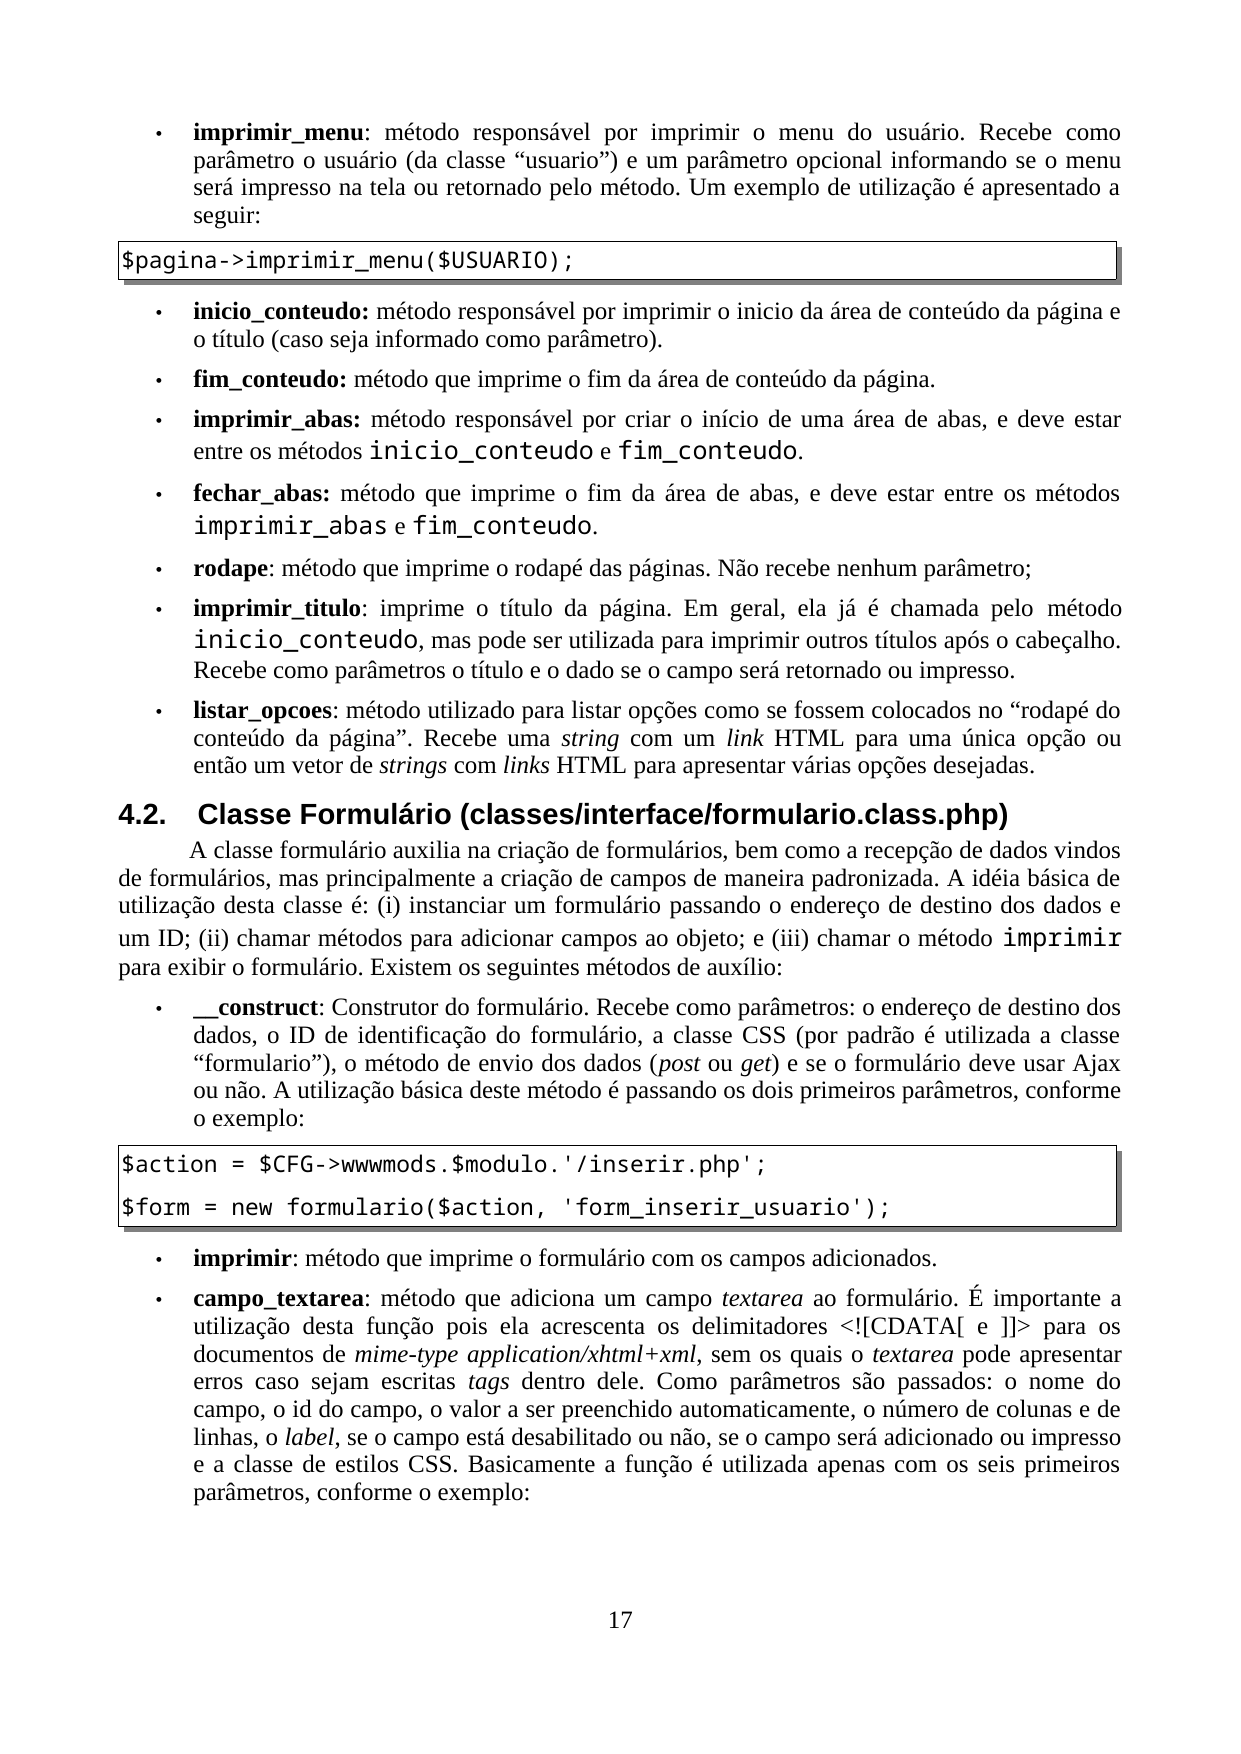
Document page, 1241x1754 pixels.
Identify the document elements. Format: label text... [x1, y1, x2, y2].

list imprimir_abas: método responsável por criar o início de uma área de abas, e deve estar entre os métodos inicio_conteudo e fim_conteudo. [156, 405, 1122, 467]
list $form = new formulario($action, 'form_inserir_usuario'); [119, 1188, 1116, 1226]
text A classe formulário auxilia na criação de formulários, bem como a recepção de dados vindos de formulários, mas principalmente a criação de campos de maneira padronizada. A idéia básica de utilização desta classe é: (i) instanciar um formulário passando o endereço de destino dos dados e um ID; (ii) chamar métodos para adicionar campos ao objeto; e (iii) chamar o método imprimir para exibir o formulário. Existem os seguintes métodos de auxílio: [118, 836, 1122, 981]
list inicio_conteudo: método responsável por imprimir o inicio da área de conteúdo da página e o título (caso seja informado como parâmetro). [156, 297, 1122, 353]
list fim_conteudo: método que imprime o fim da área de conteúdo da página. [156, 365, 1122, 393]
list campo_textarea: método que adiciona um campo textarea ao formulário. É importante a utilização desta função pois ela acrescenta os delimitadores <![CDATA[ e ]]> para os documentos de mime-type application/xhtml+xml, sem os quais o textarea pode apresentar erros caso sejam escritas tags dentro dele. Como parâmetros são passados: o nome do campo, o id do campo, o valor a ser preenchido automaticamente, o número de colunas e de linhas, o label, se o campo está desabilitado ou não, se o campo será adicionado ou impresso e a classe de estilos CSS. Basicamente a função é utilizada apenas com os seis primeiros parâmetros, conforme o exemplo: [156, 1284, 1122, 1506]
list $pagina->imprimir_menu($USUARIO); [119, 242, 1116, 279]
list __construct: Construtor do formulário. Recebe como parâmetros: o endereço de destino dos dados, o ID de identificação do formulário, a classe CSS (por padrão é utilizada a classe “formulario”), o método de envio dos dados (post ou get) e se o formulário deve usar Ajax ou não. A utilização básica deste método é passando os dois primeiros parâmetros, conforme o exemplo: [156, 993, 1122, 1132]
list listar_opcoes: método utilizado para listar opções como se fossem colocados no “rodapé do conteúdo da página”. Recebe uma string com um link HTML para uma única opção ou então um vetor de strings com links HTML para apresentar várias opções desejadas. [156, 696, 1122, 779]
list imprimir: método que imprime o formulário com os campos adicionados. [156, 1244, 1122, 1272]
list imprimir_menu: método responsável por imprimir o menu do usuário. Recebe como parâmetro o usuário (da classe “usuario”) e um parâmetro opcional informando se o menu será impresso na tela ou retornado pelo método. Um exemplo de utilização é apresentado a seguir: [156, 118, 1122, 229]
subtitle Classe Formulário (classes/interface/formulario.class.php) [118, 798, 1122, 830]
list fechar_abas: método que imprime o fim da área de abas, e deve estar entre os métodos imprimir_abas e fim_conteudo. [156, 479, 1122, 541]
text $action = $CFG->wwwmods.$modulo.'/inserir.php'; [119, 1146, 1116, 1179]
list imprimir_titulo: imprime o título da página. Em geral, ela já é chamada pelo método inicio_conteudo, mas pode ser utilizada para imprimir outros títulos após o cabeçalho. Recebe como parâmetros o título e o dado se o campo será retornado ou impresso. [156, 594, 1122, 683]
list rodape: método que imprime o rodapé das páginas. Não recebe nenhum parâmetro; [156, 554, 1122, 582]
